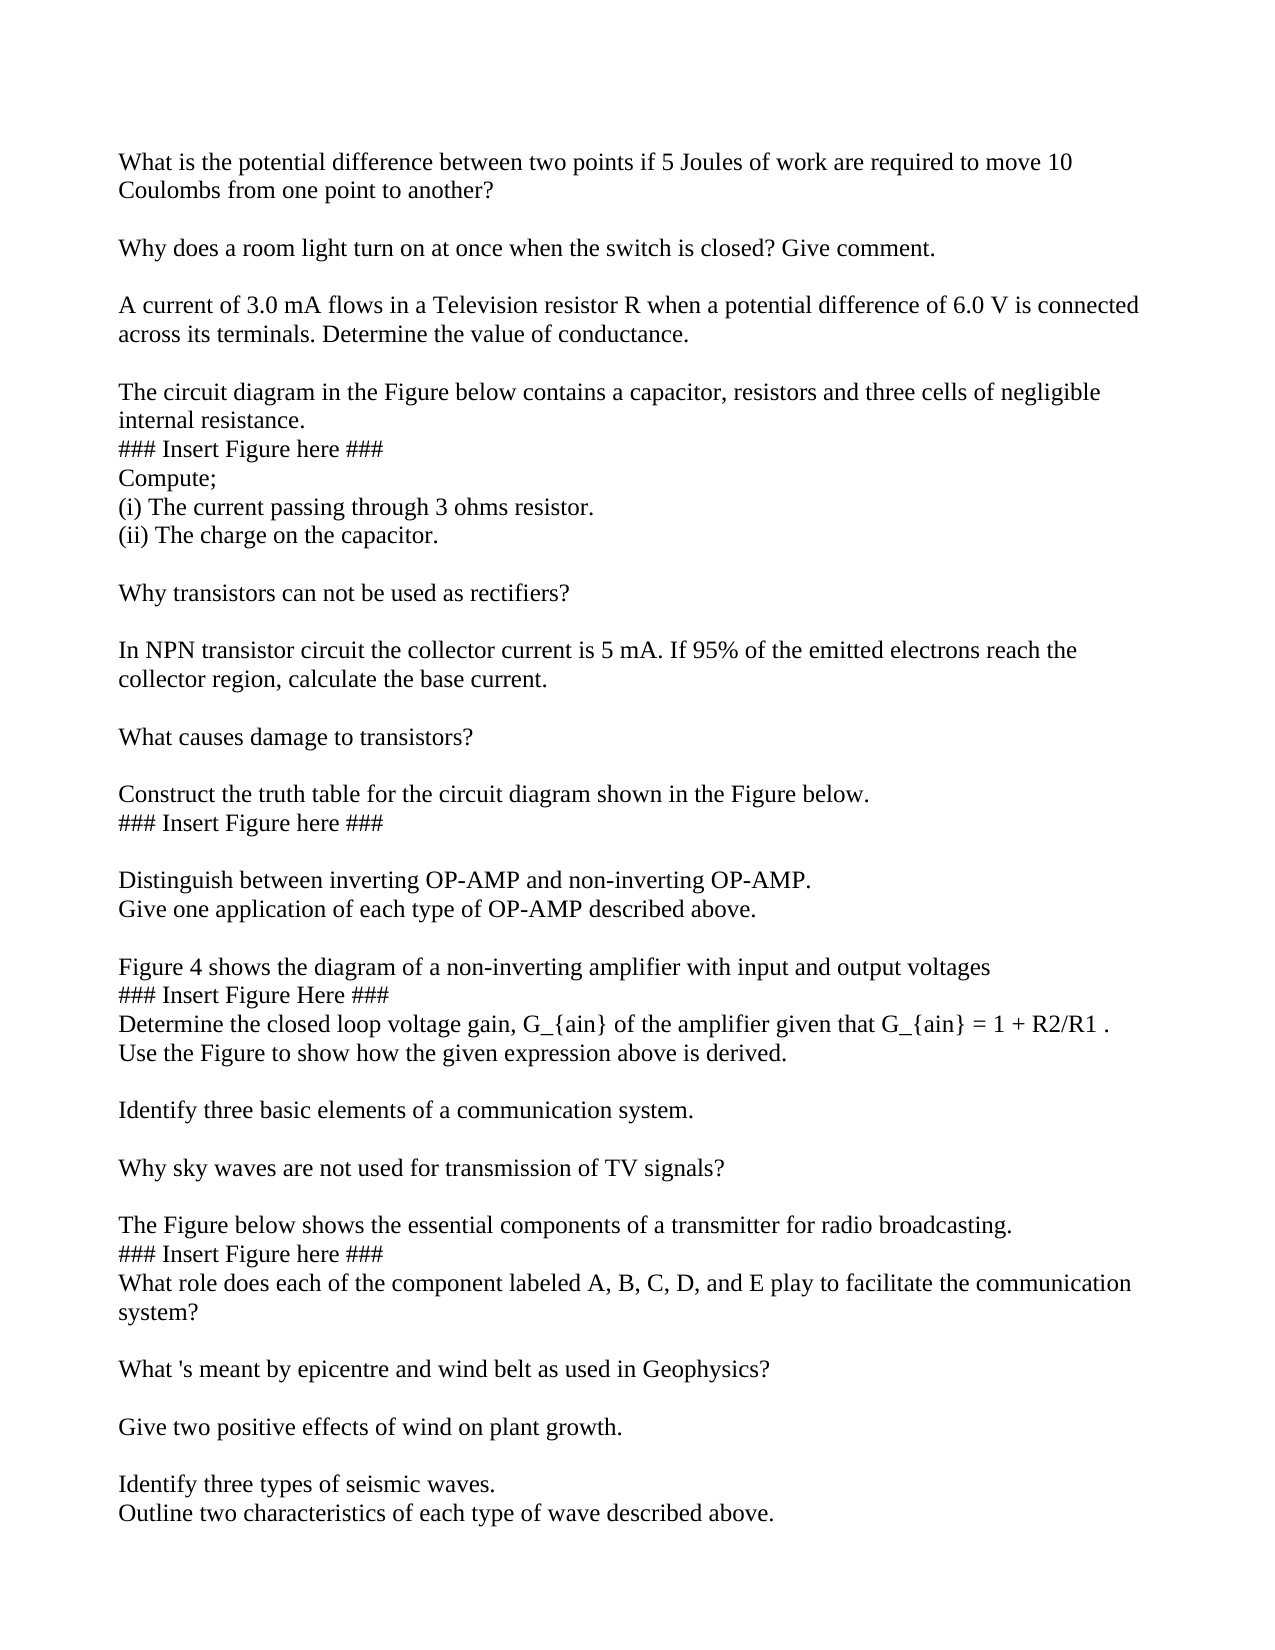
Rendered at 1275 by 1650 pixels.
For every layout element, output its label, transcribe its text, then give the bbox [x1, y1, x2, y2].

text (i) The current passing through 3 ohms resistor. [118, 492, 1157, 521]
text ### Insert Figure here ### [118, 1239, 1157, 1268]
text Identify three types of seismic waves. [118, 1469, 1157, 1498]
text Distinguish between inverting OP-AMP and non-inverting OP-AMP. [118, 866, 1157, 894]
text The circuit diagram in the Figure below contains a capacitor, resistors and three cells of negligible [118, 377, 1157, 406]
text Outline two characteristics of each type of wave described above. [118, 1498, 1157, 1527]
text What causes damage to transistors? [118, 722, 1157, 751]
text Why sky waves are not used for transmission of TV signals? [118, 1153, 1157, 1182]
text Give one application of each type of OP-AMP described above. [118, 894, 1157, 923]
text ### Insert Figure Here ### [118, 981, 1157, 1009]
text Why does a room light turn on at once when the switch is closed? Give comment. [118, 233, 1157, 262]
text What role does each of the component labeled A, B, C, D, and E play to facilitate the communication system? [118, 1268, 1157, 1326]
text Why transistors can not be used as rectifiers? [118, 578, 1157, 607]
text Use the Figure to show how the given expression above is derived. [118, 1038, 1157, 1067]
text Construct the truth table for the circuit diagram shown in the Figure below. [118, 779, 1157, 808]
text (ii) The charge on the capacitor. [118, 521, 1157, 549]
text ### Insert Figure here ### [118, 808, 1157, 837]
text The Figure below shows the essential components of a transmitter for radio broadcasting. [118, 1211, 1157, 1239]
text In NPN transistor circuit the collector current is 5 mA. If 95% of the emitted electrons reach the collector region, calculate the base current. [118, 636, 1157, 693]
text Figure 4 shows the diagram of a non-inverting amplifier with input and output voltages [118, 952, 1157, 981]
text Give two positive effects of wind on plant growth. [118, 1412, 1157, 1441]
text ### Insert Figure here ### [118, 434, 1157, 463]
text Identify three basic elements of a communication system. [118, 1096, 1157, 1124]
text What 's meant by epicentre and wind belt as used in Geophysics? [118, 1354, 1157, 1383]
text Determine the closed loop voltage gain, G_{ain} of the amplifier given that G_{ain} = 1 + R2/R1 . [118, 1009, 1157, 1038]
text A current of 3.0 mA flows in a Television resistor R when a potential difference of 6.0 V is connected across its terminals. Determine the value of conductance. [118, 291, 1157, 348]
text Compute; [118, 463, 1157, 492]
text What is the potential difference between two points if 5 Joules of work are required to move 10 Coulombs from one point to another? [118, 147, 1157, 204]
text internal resistance. [118, 406, 1157, 434]
